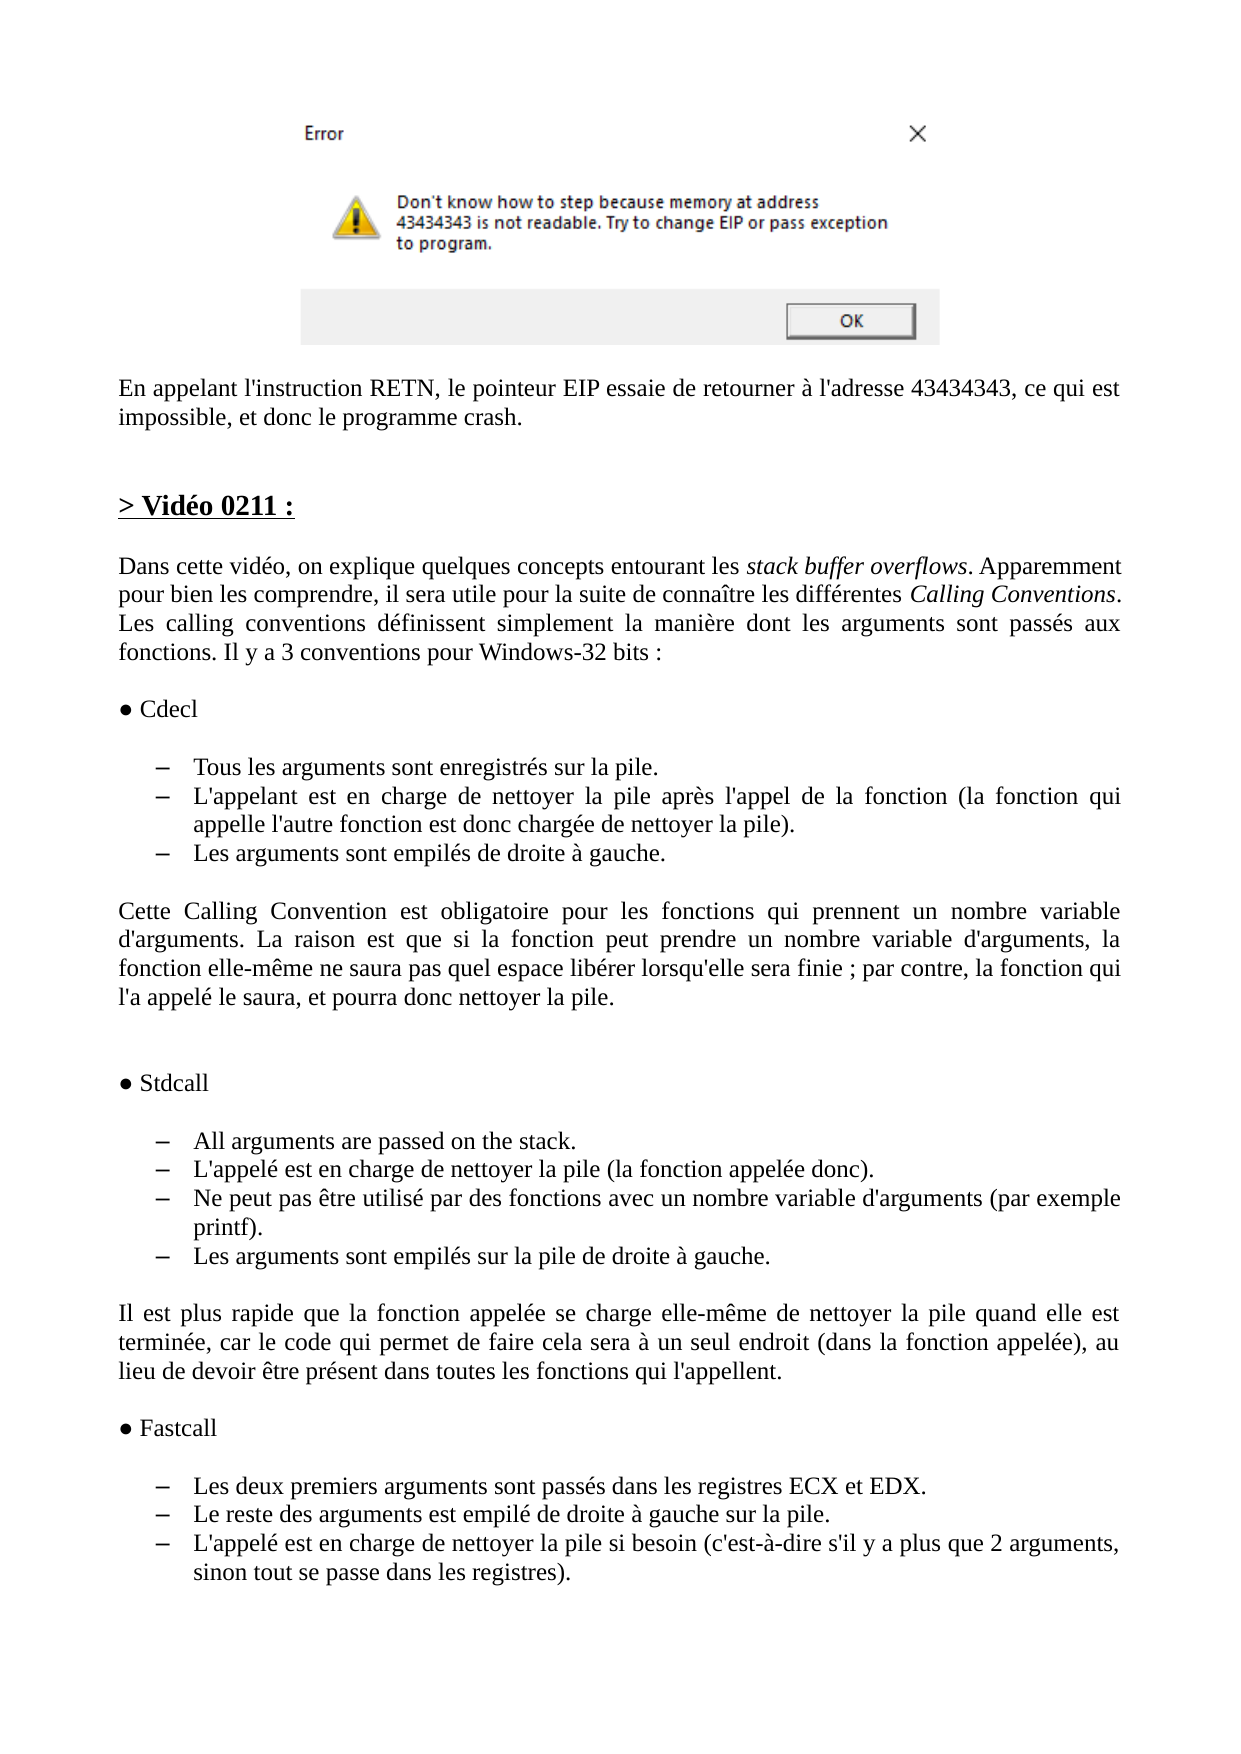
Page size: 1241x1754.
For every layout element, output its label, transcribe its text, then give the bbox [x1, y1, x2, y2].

list All arguments are passed on the stack. [156, 1126, 1122, 1154]
list L'appelé est en charge de nettoyer la pile si besoin (c'est-à-dire s'il y a plus que 2 arguments, sinon tout se passe dans les registres). [156, 1528, 1122, 1586]
text En appelant l'instruction RETN, le pointeur EIP essaie de retourner à l'adresse 43434343, ce qui est impossible, et donc le programme crash. [118, 373, 1122, 431]
text ● Stdcall [118, 1068, 1122, 1097]
list Tous les arguments sont enregistrés sur la pile. [156, 752, 1122, 781]
text Il est plus rapide que la fonction appelée se charge elle-même de nettoyer la pile quand elle est terminée, car le code qui permet de faire cela sera à un seul endroit (dans la fonction appelée), au lieu de devoir être présent dans toutes les fonctions qui l'appellent. [118, 1298, 1122, 1384]
text Cette Calling Convention est obligatoire pour les fonctions qui prennent un nombre variable d'arguments. La raison est que si la fonction peut prendre un nombre variable d'arguments, la fonction elle-même ne saura pas quel espace libérer lorsqu'elle sera finie ; par contre, la fonction qui l'a appelé le saura, et pourra donc nettoyer la pile. [118, 896, 1122, 1011]
list L'appelé est en charge de nettoyer la pile (la fonction appelée donc). [156, 1154, 1122, 1183]
list Ne peut pas être utilisé par des fonctions avec un nombre variable d'arguments (par exemple printf). [156, 1183, 1122, 1241]
text > Vidéo 0211 : [118, 488, 1122, 522]
list L'appelant est en charge de nettoyer la pile après l'appel de la fonction (la fonction qui appelle l'autre fonction est donc chargée de nettoyer la pile). [156, 781, 1122, 838]
list Les arguments sont empilés sur la pile de droite à gauche. [156, 1241, 1122, 1269]
text ● Cdecl [118, 694, 1122, 723]
list Le reste des arguments est empilé de droite à gauche sur la pile. [156, 1499, 1122, 1528]
list Les deux premiers arguments sont passés dans les registres ECX et EDX. [156, 1471, 1122, 1499]
text ● Fastcall [118, 1413, 1122, 1442]
text Dans cette vidéo, on explique quelques concepts entourant les stack buffer overflows. Apparemment pour bien les comprendre, il sera utile pour la suite de connaître les différentes Calling Conventions. Les calling conventions définissent simplement la manière dont les arguments sont passés aux fonctions. Il y a 3 conventions pour Windows-32 bits : [118, 551, 1122, 666]
list Les arguments sont empilés de droite à gauche. [156, 838, 1122, 867]
